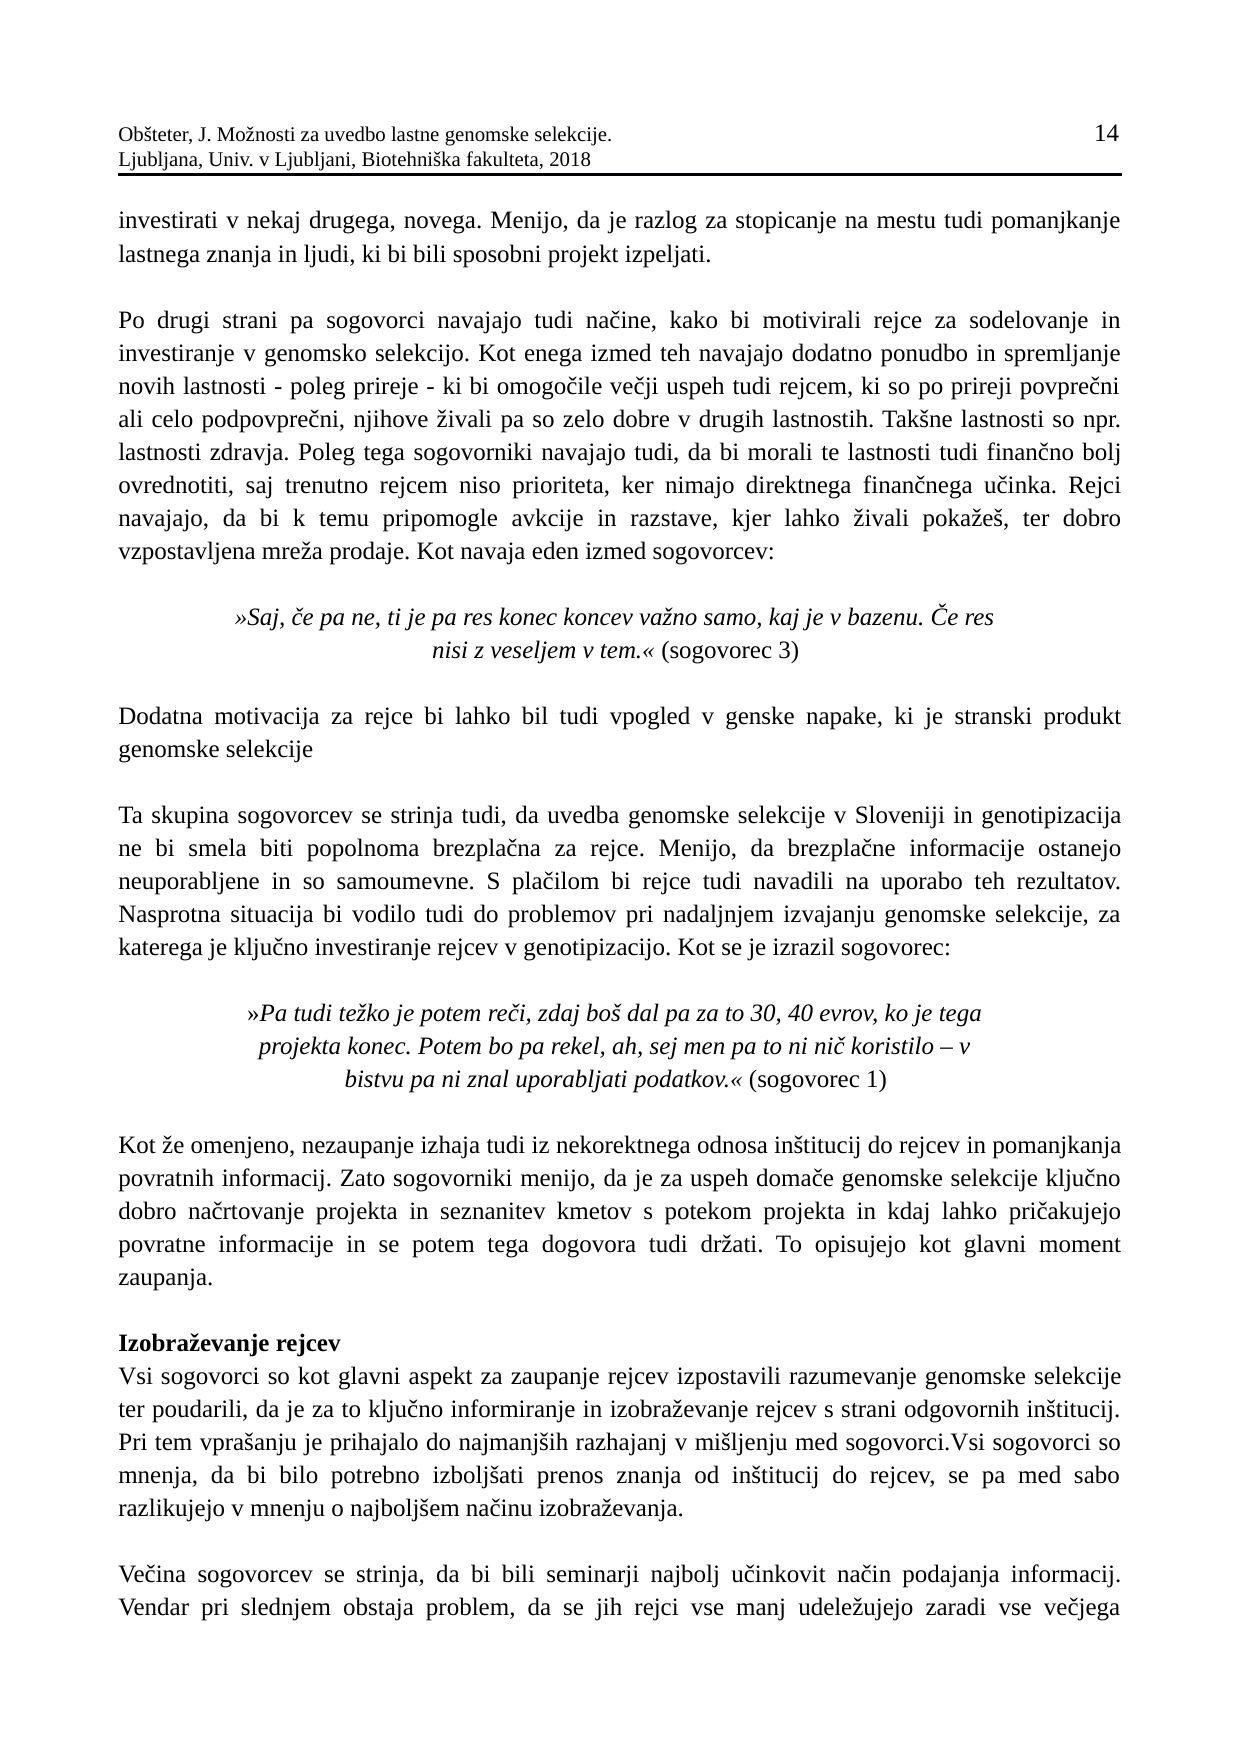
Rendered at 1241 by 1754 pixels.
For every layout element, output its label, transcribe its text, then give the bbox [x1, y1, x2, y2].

text Kot že omenjeno, nezaupanje izhaja tudi iz nekorektnega odnosa inštitucij do rejcev in pomanjkanja povratnih informacij. Zato sogovorniki menijo, da je za uspeh domače genomske selekcije ključno dobro načrtovanje projekta in seznanitev kmetov s potekom projekta in kdaj lahko pričakujejo povratne informacije in se potem tega dogovora tudi držati. To opisujejo kot glavni moment zaupanja. [118, 1130, 1122, 1291]
text Dodatna motivacija za rejce bi lahko bil tudi vpogled v genske napake, ki je stranski produkt genomske selekcije [118, 701, 1122, 763]
text Ta skupina sogovorcev se strinja tudi, da uvedba genomske selekcije v Sloveniji in genotipizacija ne bi smela biti popolnoma brezplačna za rejce. Menijo, da brezplačne informacije ostanejo neuporabljene in so samoumevne. S plačilom bi rejce tudi navadili na uporabo teh rezultatov. Nasprotna situacija bi vodilo tudi do problemov pri nadaljnjem izvajanju genomske selekcije, za katerega je ključno investiranje rejcev v genotipizacijo. Kot se je izrazil sogovorec: [118, 800, 1122, 961]
text Izobraževanje rejcev [118, 1328, 1122, 1357]
text Vsi sogovorci so kot glavni aspekt za zaupanje rejcev izpostavili razumevanje genomske selekcije ter poudarili, da je za to ključno informiranje in izobraževanje rejcev s strani odgovornih inštitucij. Pri tem vprašanju je prihajalo do najmanjših razhajanj v mišljenju med sogovorci.Vsi sogovorci so mnenja, da bi bilo potrebno izboljšati prenos znanja od inštitucij do rejcev, se pa med sabo razlikujejo v mnenju o najboljšem načinu izobraževanja. [118, 1361, 1122, 1522]
text »Pa tudi težko je potem reči, zdaj boš dal pa za to 30, 40 evrov, ko je tega projekta konec. Potem bo pa rekel, ah, sej men pa to ni nič koristilo – v bistvu pa ni znal uporabljati podatkov.« (sogovorec 1) [231, 998, 1000, 1093]
text Po drugi strani pa sogovorci navajajo tudi načine, kako bi motivirali rejce za sodelovanje in investiranje v genomsko selekcijo. Kot enega izmed teh navajajo dodatno ponudbo in spremljanje novih lastnosti - poleg prireje - ki bi omogočile večji uspeh tudi rejcem, ki so po prireji povprečni ali celo podpovprečni, njihove živali pa so zelo dobre v drugih lastnostih. Takšne lastnosti so npr. lastnosti zdravja. Poleg tega sogovorniki navajajo tudi, da bi morali te lastnosti tudi finančno bolj ovrednotiti, saj trenutno rejcem niso prioriteta, ker nimajo direktnega finančnega učinka. Rejci navajajo, da bi k temu pripomogle avkcije in razstave, kjer lahko živali pokažeš, ter dobro vzpostavljena mreža prodaje. Kot navaja eden izmed sogovorcev: [118, 305, 1122, 564]
text »Saj, če pa ne, ti je pa res konec koncev važno samo, kaj je v bazenu. Če res nisi z veseljem v tem.« (sogovorec 3) [231, 602, 1000, 664]
text Večina sogovorcev se strinja, da bi bili seminarji najbolj učinkovit način podajanja informacij. Vendar pri slednjem obstaja problem, da se jih rejci vse manj udeležujejo zaradi vse večjega [118, 1559, 1122, 1621]
text investirati v nekaj drugega, novega. Menijo, da je razlog za stopicanje na mestu tudi pomanjkanje lastnega znanja in ljudi, ki bi bili sposobni projekt izpeljati. [118, 206, 1122, 267]
